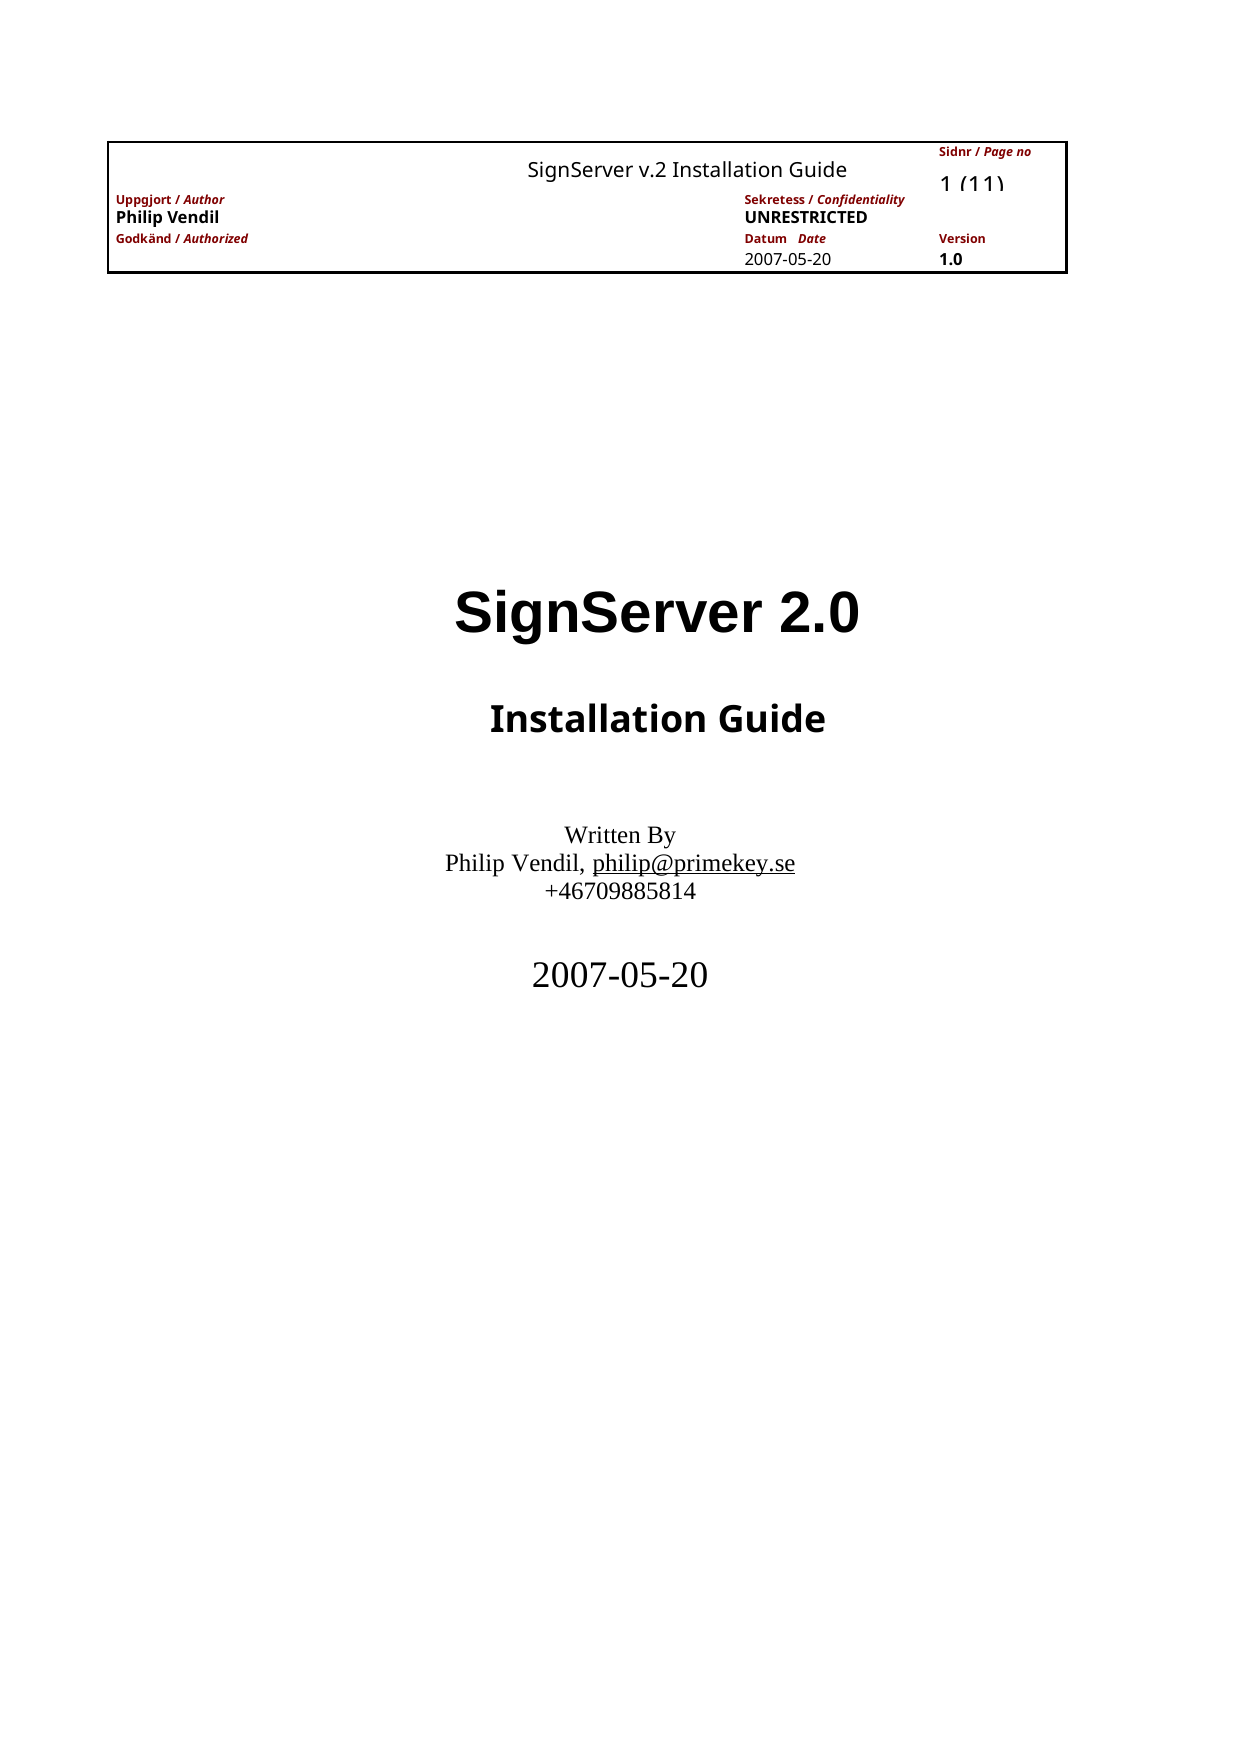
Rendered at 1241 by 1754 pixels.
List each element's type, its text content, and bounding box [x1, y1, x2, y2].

text Philip Vendil, philip@primekey.se +46709885814 [118, 849, 1122, 905]
text Written By [118, 821, 1122, 849]
title 2007-05-20 [118, 954, 1122, 995]
title SignServer 2.0 Installation Guide [194, 543, 1122, 743]
